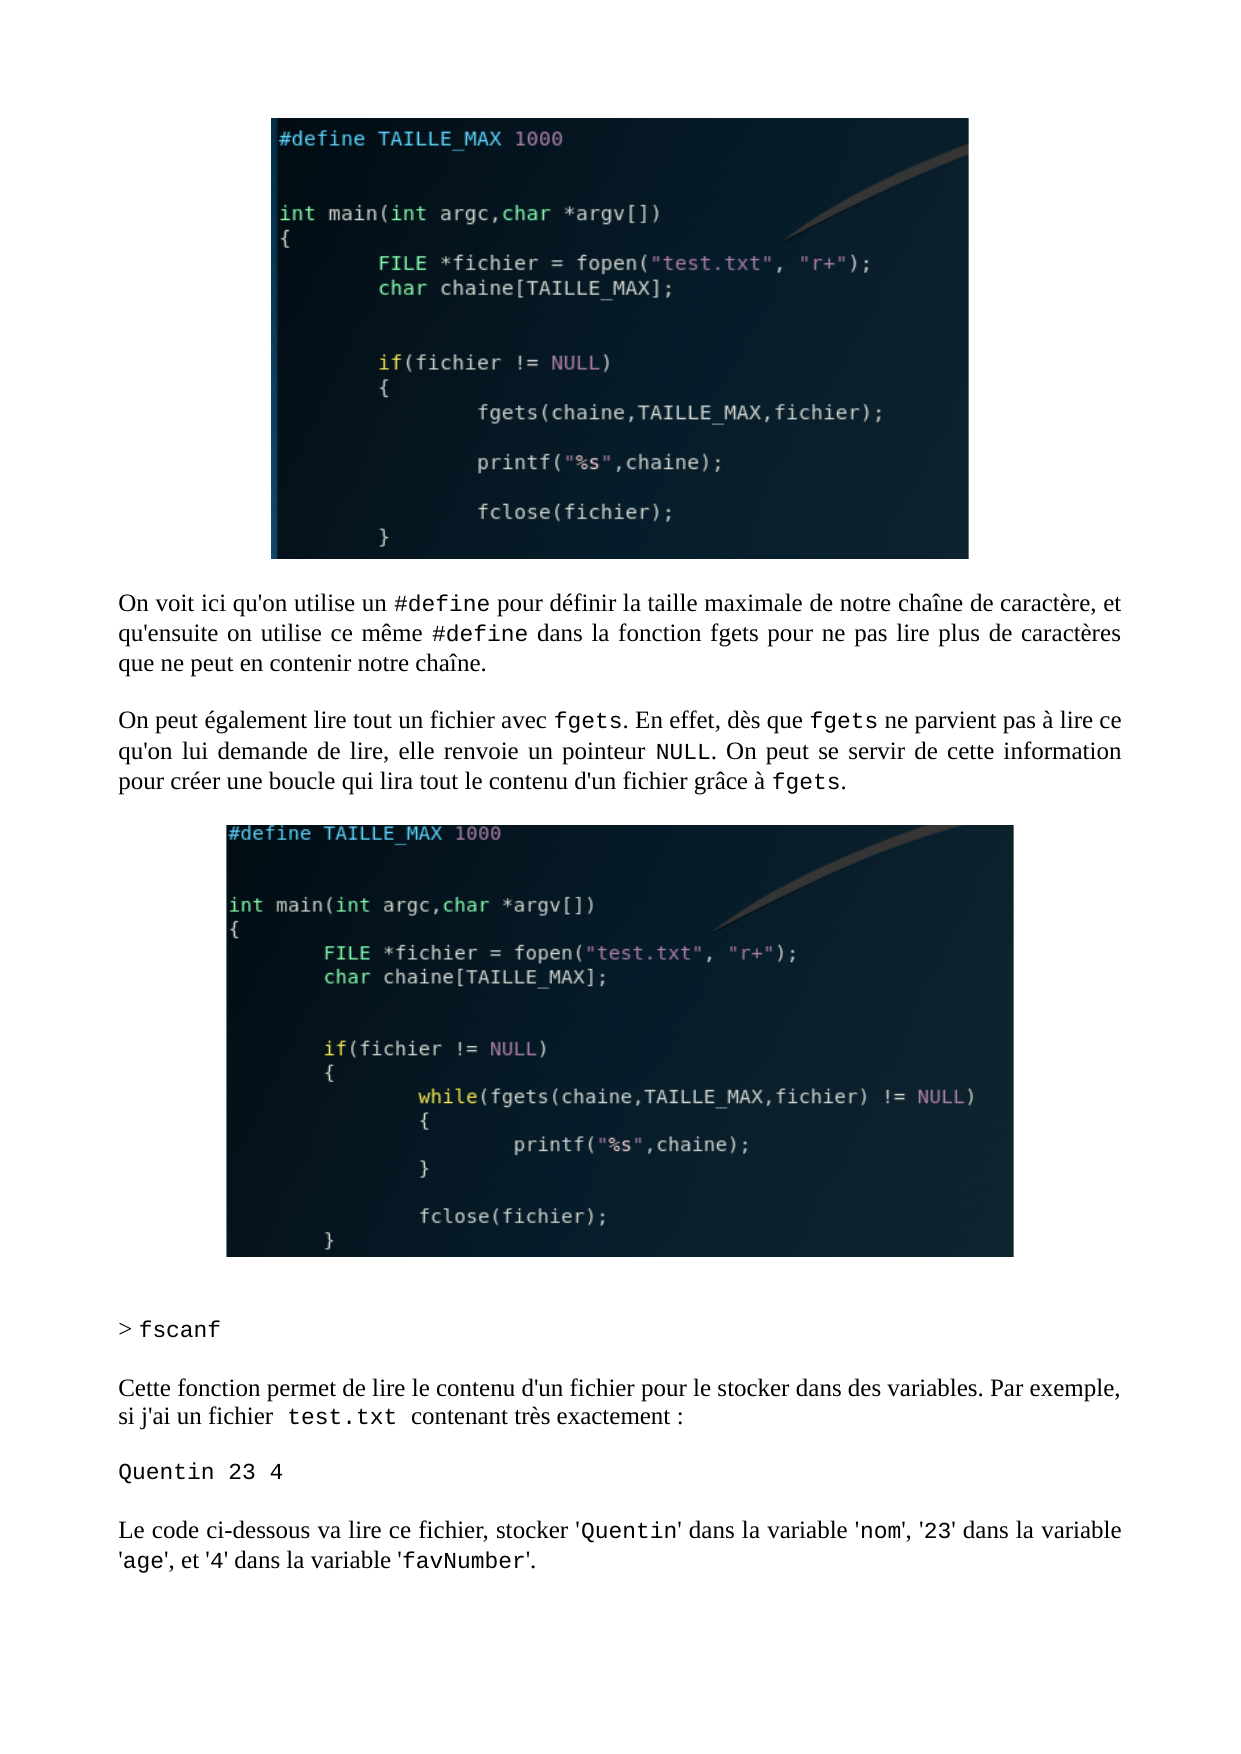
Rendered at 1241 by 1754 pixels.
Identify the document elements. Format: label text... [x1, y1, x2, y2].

text On voit ici qu'on utilise un #define pour définir la taille maximale de notre chaîne de caractère, et qu'ensuite on utilise ce même #define dans la fonction fgets pour ne pas lire plus de caractères que ne peut en contenir notre chaîne. [118, 588, 1122, 677]
text Quentin 23 4 [118, 1460, 1122, 1486]
text > fscanf [118, 1314, 1122, 1344]
text Cette fonction permet de lire le contenu d'un fichier pour le stocker dans des variables. Par exemple, si j'ai un fichier test.txt contenant très exactement : [118, 1373, 1122, 1432]
text On peut également lire tout un fichier avec fgets. En effet, dès que fgets ne parvient pas à lire ce qu'on lui demande de lire, elle renvoie un pointeur NULL. On peut se servir de cette information pour créer une boucle qui lira tout le contenu d'un fichier grâce à fgets. [118, 706, 1122, 796]
text Le code ci-dessous va lire ce fichier, stocker 'Quentin' dans la variable 'nom', '23' dans la variable 'age', et '4' dans la variable 'favNumber'. [118, 1515, 1122, 1576]
